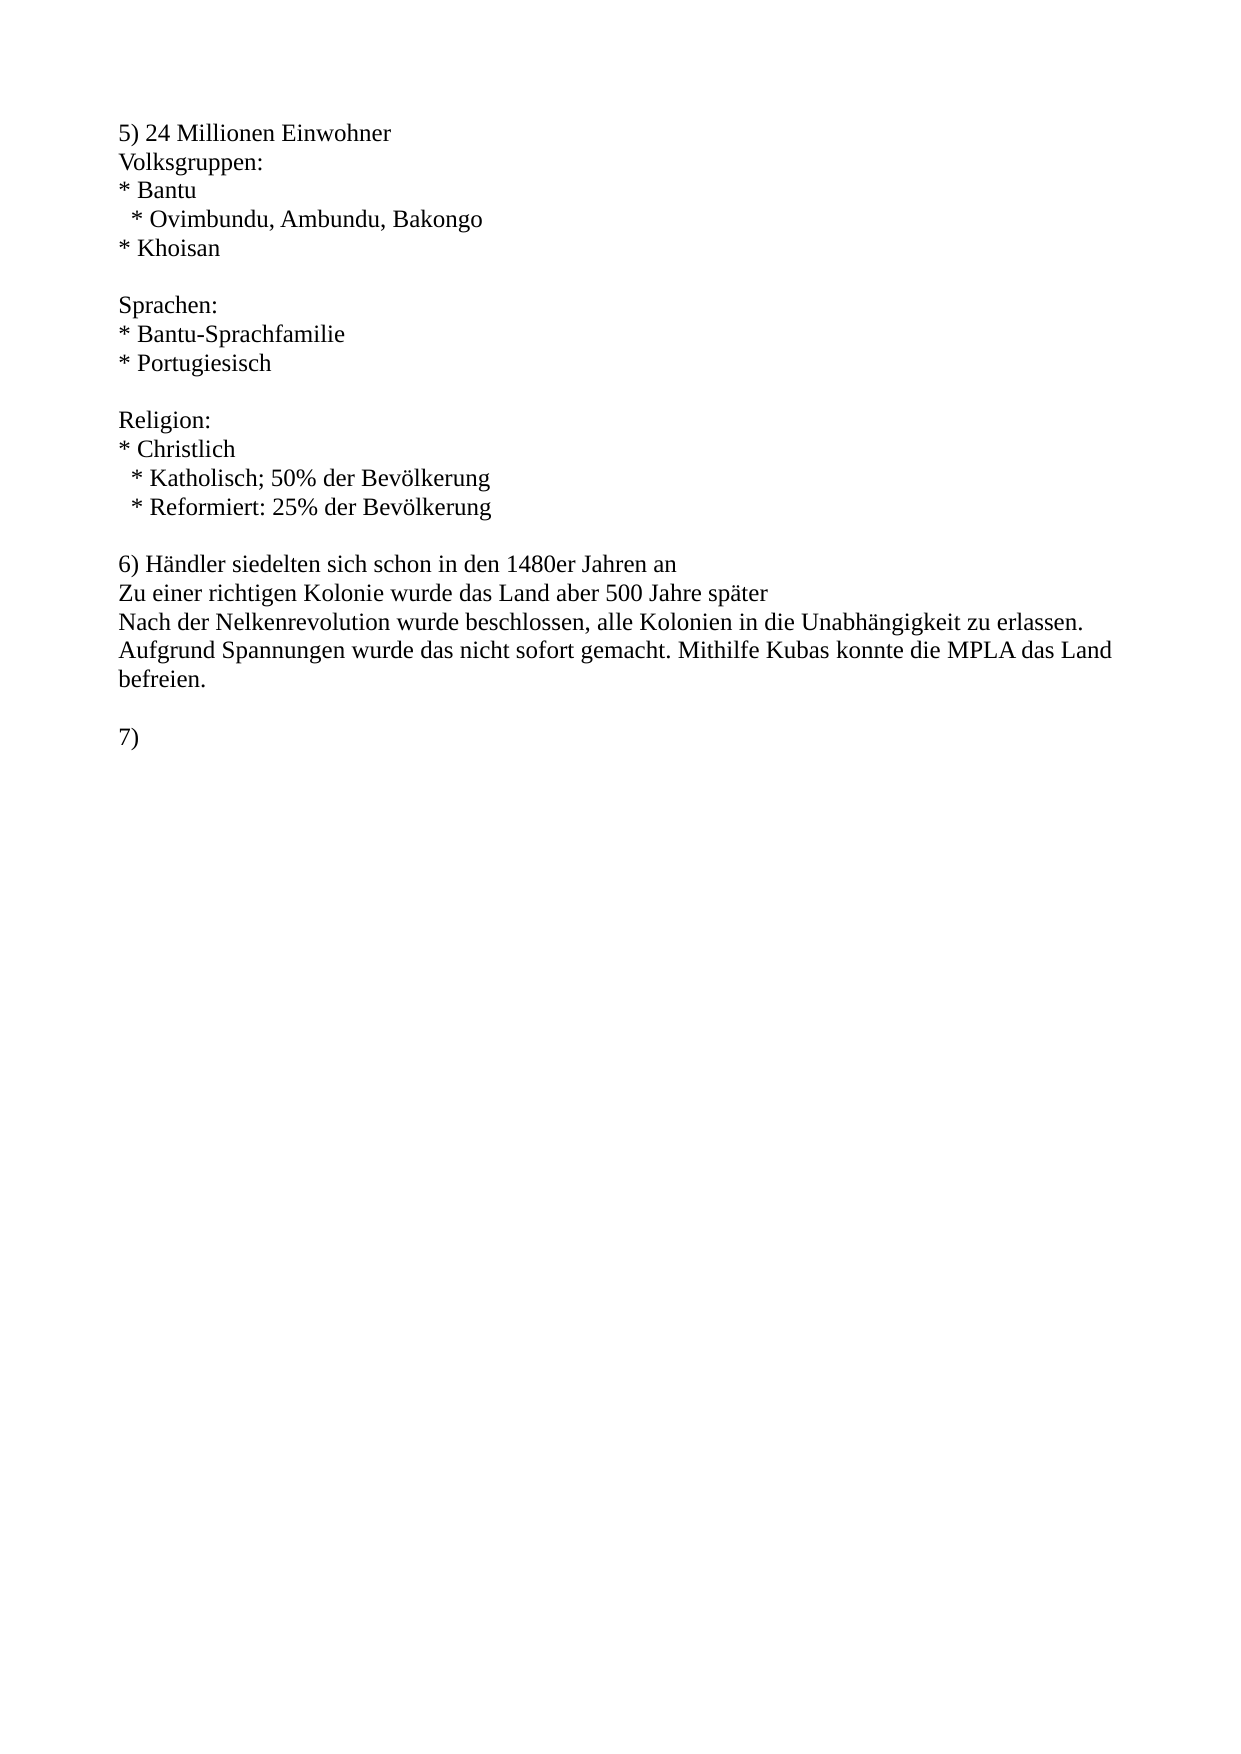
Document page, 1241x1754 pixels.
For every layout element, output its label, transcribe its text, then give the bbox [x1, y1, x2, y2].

text * Bantu-Sprachfamilie [118, 319, 1122, 348]
text * Reformiert: 25% der Bevölkerung [118, 492, 1122, 521]
text Nach der Nelkenrevolution wurde beschlossen, alle Kolonien in die Unabhängigkeit zu erlassen. Aufgrund Spannungen wurde das nicht sofort gemacht. Mithilfe Kubas konnte die MPLA das Land befreien. [118, 607, 1122, 693]
text * Portugiesisch [118, 348, 1122, 377]
text 5) 24 Millionen Einwohner [118, 118, 1122, 147]
text * Bantu [118, 176, 1122, 204]
text * Ovimbundu, Ambundu, Bakongo [118, 204, 1122, 233]
text Zu einer richtigen Kolonie wurde das Land aber 500 Jahre später [118, 578, 1122, 607]
text * Khoisan [118, 233, 1122, 262]
text Sprachen: [118, 291, 1122, 319]
text 7) [118, 722, 1122, 751]
text 6) Händler siedelten sich schon in den 1480er Jahren an [118, 549, 1122, 578]
text * Christlich [118, 434, 1122, 463]
text Religion: [118, 406, 1122, 434]
text * Katholisch; 50% der Bevölkerung [118, 463, 1122, 492]
text Volksgruppen: [118, 147, 1122, 176]
